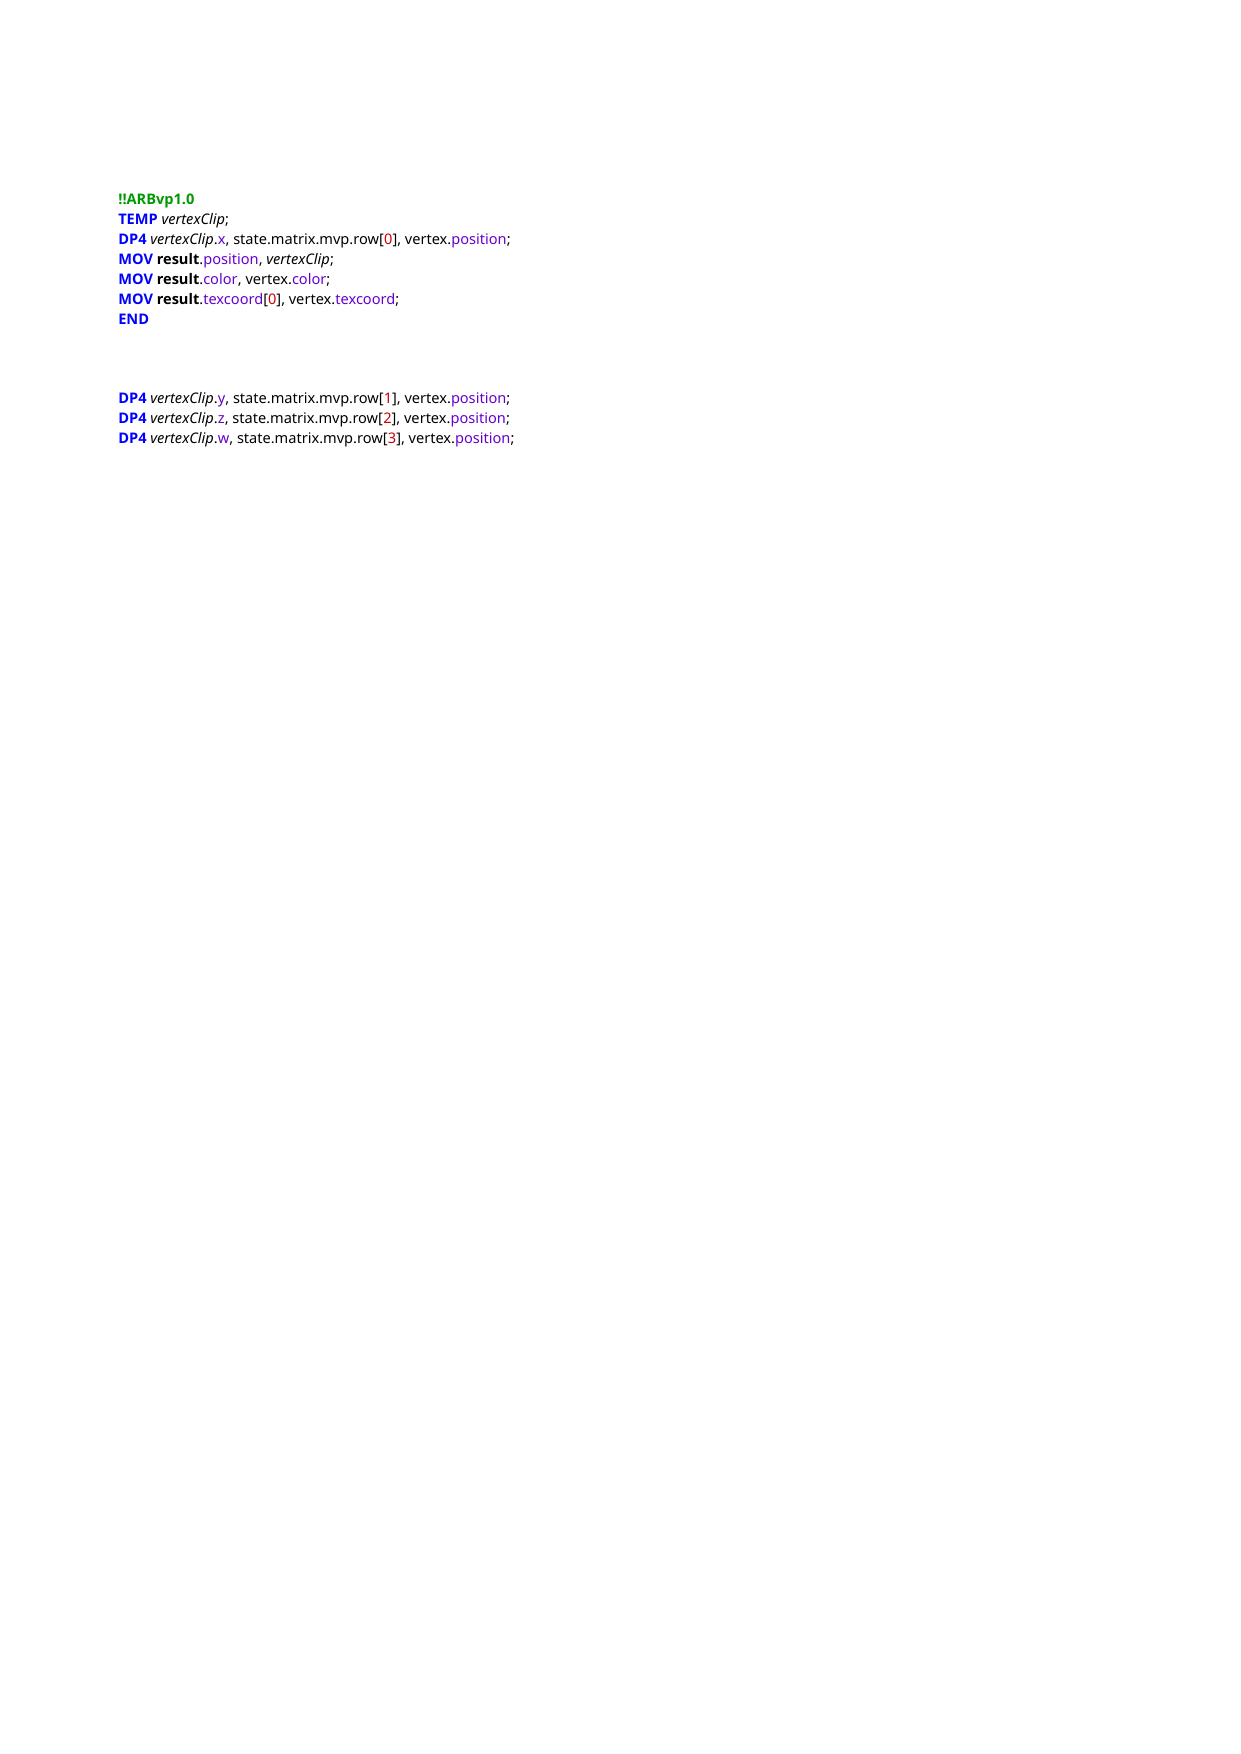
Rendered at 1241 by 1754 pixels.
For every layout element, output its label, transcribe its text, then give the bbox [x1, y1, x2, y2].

text MOV result.texcoord[0], vertex.texcoord; [118, 288, 1122, 308]
text DP4 vertexClip.x, state.matrix.mvp.row[0], vertex.position; [118, 229, 1122, 249]
text MOV result.position, vertexClip; [118, 249, 1122, 269]
text END [118, 308, 1122, 328]
text DP4 vertexClip.y, state.matrix.mvp.row[1], vertex.position; [118, 388, 1122, 408]
text DP4 vertexClip.w, state.matrix.mvp.row[3], vertex.position; [118, 428, 1122, 448]
text TEMP vertexClip; [118, 209, 1122, 229]
text MOV result.color, vertex.color; [118, 269, 1122, 288]
text DP4 vertexClip.z, state.matrix.mvp.row[2], vertex.position; [118, 408, 1122, 428]
text !!ARBvp1.0 [118, 189, 1122, 209]
